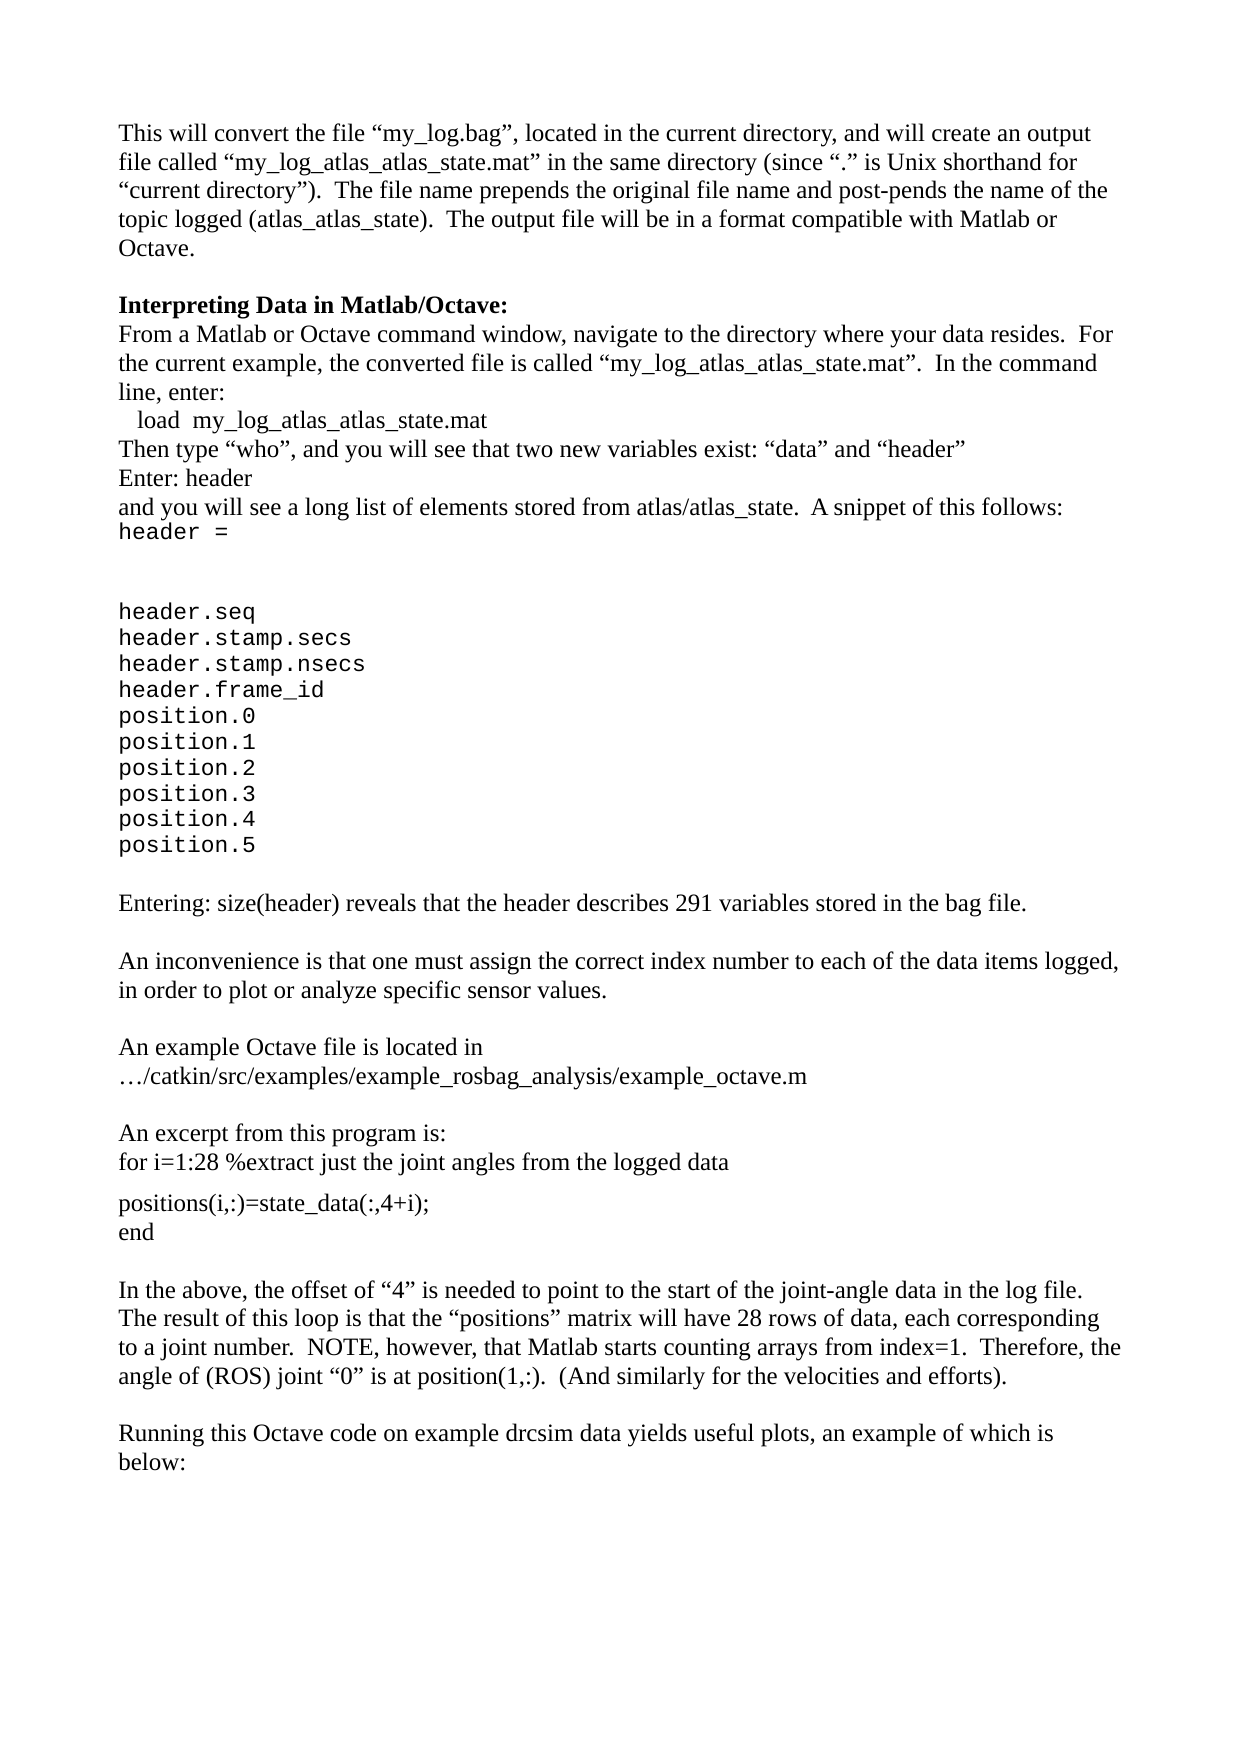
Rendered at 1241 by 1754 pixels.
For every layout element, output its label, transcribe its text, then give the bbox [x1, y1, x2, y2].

text An excerpt from this program is: [118, 1118, 1122, 1147]
text Then type “who”, and you will see that two new variables exist: “data” and “header” [118, 434, 1122, 463]
text load my_log_atlas_atlas_state.mat [118, 406, 1122, 434]
text header.frame_id [118, 678, 1122, 704]
text From a Matlab or Octave command window, navigate to the directory where your data resides. For the current example, the converted file is called “my_log_atlas_atlas_state.mat”. In the command line, enter: [118, 319, 1122, 406]
text The result of this loop is that the “positions” matrix will have 28 rows of data, each corresponding to a joint number. NOTE, however, that Matlab starts counting arrays from index=1. Therefore, the angle of (ROS) joint “0” is at position(1,:). (And similarly for the velocities and efforts). [118, 1303, 1122, 1390]
text and you will see a long list of elements stored from atlas/atlas_state. A snippet of this follows: [118, 492, 1122, 521]
text In the above, the offset of “4” is needed to point to the start of the joint-angle data in the log file. [118, 1275, 1122, 1303]
text An example Octave file is located in …/catkin/src/examples/example_rosbag_analysis/example_octave.m [118, 1032, 1122, 1090]
text This will convert the file “my_log.bag”, located in the current directory, and will create an output file called “my_log_atlas_atlas_state.mat” in the same directory (since “.” is Unix shorthand for “current directory”). The file name prepends the original file name and post-pends the name of the topic logged (atlas_atlas_state). The output file will be in a format compatible with Matlab or Octave. [118, 118, 1122, 262]
text header.seq [118, 600, 1122, 626]
text header = [118, 521, 1122, 547]
text position.1 [118, 730, 1122, 756]
text position.2 [118, 756, 1122, 782]
text position.3 [118, 782, 1122, 808]
text header.stamp.nsecs [118, 652, 1122, 678]
text end [118, 1217, 1122, 1246]
text positions(i,:)=state_data(:,4+i); [118, 1188, 1122, 1217]
text Running this Octave code on example drcsim data yields useful plots, an example of which is below: [118, 1418, 1122, 1476]
text Interpreting Data in Matlab/Octave: [118, 291, 1122, 319]
text Entering: size(header) reveals that the header describes 291 variables stored in the bag file. [118, 888, 1122, 917]
text position.4 [118, 808, 1122, 834]
text position.5 [118, 834, 1122, 860]
text position.0 [118, 704, 1122, 730]
text for i=1:28 %extract just the joint angles from the logged data [118, 1147, 1122, 1176]
text Enter: header [118, 463, 1122, 492]
text header.stamp.secs [118, 626, 1122, 652]
text An inconvenience is that one must assign the correct index number to each of the data items logged, in order to plot or analyze specific sensor values. [118, 946, 1122, 1003]
